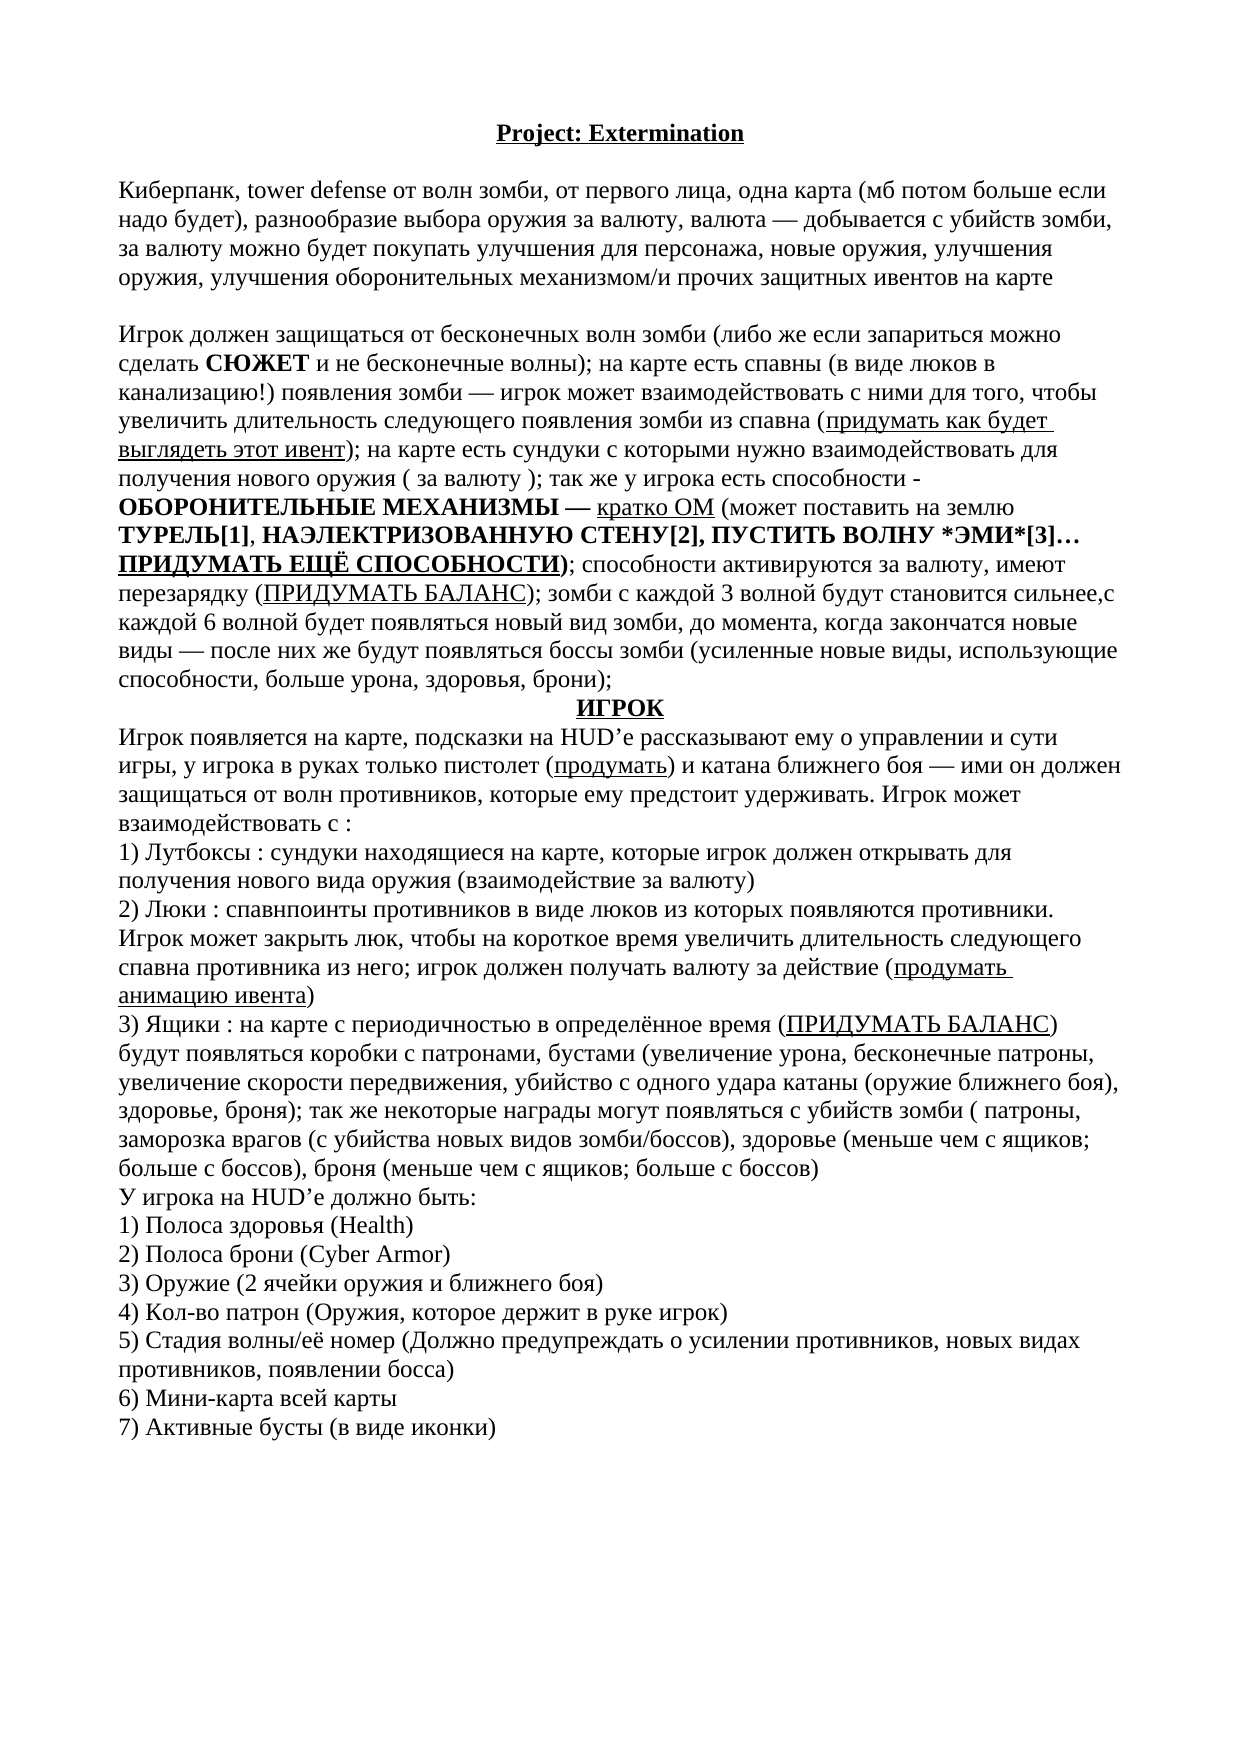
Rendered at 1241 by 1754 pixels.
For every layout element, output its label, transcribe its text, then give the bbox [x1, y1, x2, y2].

text Project: Extermination [118, 118, 1122, 147]
text Игрок появляется на карте, подсказки на HUD’е рассказывают ему о управлении и сути игры, у игрока в руках только пистолет (продумать) и катана ближнего боя — ими он должен защищаться от волн противников, которые ему предстоит удерживать. Игрок может взаимодействовать с : 1) Лутбоксы : сундуки находящиеся на карте, которые игрок должен открывать для получения нового вида оружия (взаимодействие за валюту) 2) Люки : спавнпоинты противников в виде люков из которых появляются противники. Игрок может закрыть люк, чтобы на короткое время увеличить длительность следующего спавна противника из него; игрок должен получать валюту за действие (продумать анимацию ивента) 3) Ящики : на карте с периодичностью в определённое время (ПРИДУМАТЬ БАЛАНС) будут появляться коробки с патронами, бустами (увеличение урона, бесконечные патроны, увеличение скорости передвижения, убийство с одного удара катаны (оружие ближнего боя), здоровье, броня); так же некоторые награды могут появляться с убийств зомби ( патроны, заморозка врагов (с убийства новых видов зомби/боссов), здоровье (меньше чем с ящиков; больше с боссов), броня (меньше чем с ящиков; больше с боссов) [118, 722, 1122, 1182]
text Игрок должен защищаться от бесконечных волн зомби (либо же если запариться можно сделать СЮЖЕТ и не бесконечные волны); на карте есть спавны (в виде люков в канализацию!) появления зомби — игрок может взаимодействовать с ними для того, чтобы увеличить длительность следующего появления зомби из спавна (придумать как будет выглядеть этот ивент); на карте есть сундуки с которыми нужно взаимодействовать для получения нового оружия ( за валюту ); так же у игрока есть способности - ОБОРОНИТЕЛЬНЫЕ МЕХАНИЗМЫ — кратко ОМ (может поставить на землю ТУРЕЛЬ[1], НАЭЛЕКТРИЗОВАННУЮ СТЕНУ[2], ПУСТИТЬ ВОЛНУ *ЭМИ*[3]… ПРИДУМАТЬ ЕЩЁ СПОСОБНОСТИ); способности активируются за валюту, имеют перезарядку (ПРИДУМАТЬ БАЛАНС); зомби с каждой 3 волной будут становится сильнее,с каждой 6 волной будет появляться новый вид зомби, до момента, когда закончатся новые виды — после них же будут появляться боссы зомби (усиленные новые виды, использующие способности, больше урона, здоровья, брони); [118, 319, 1122, 693]
text У игрока на HUD’e должно быть: 1) Полоса здоровья (Health) 2) Полоса брони (Cyber Armor) 3) Оружие (2 ячейки оружия и ближнего боя) [118, 1182, 1122, 1297]
text ИГРОК [118, 693, 1122, 722]
text Киберпанк, tower defense от волн зомби, от первого лица, одна карта (мб потом больше если надо будет), разнообразие выбора оружия за валюту, валюта — добывается с убийств зомби, за валюту можно будет покупать улучшения для персонажа, новые оружия, улучшения оружия, улучшения оборонительных механизмом/и прочих защитных ивентов на карте [118, 176, 1122, 291]
text 4) Кол-во патрон (Оружия, которое держит в руке игрок) 5) Стадия волны/её номер (Должно предупреждать о усилении противников, новых видах противников, появлении босса) 6) Мини-карта всей карты 7) Активные бусты (в виде иконки) [118, 1297, 1122, 1441]
